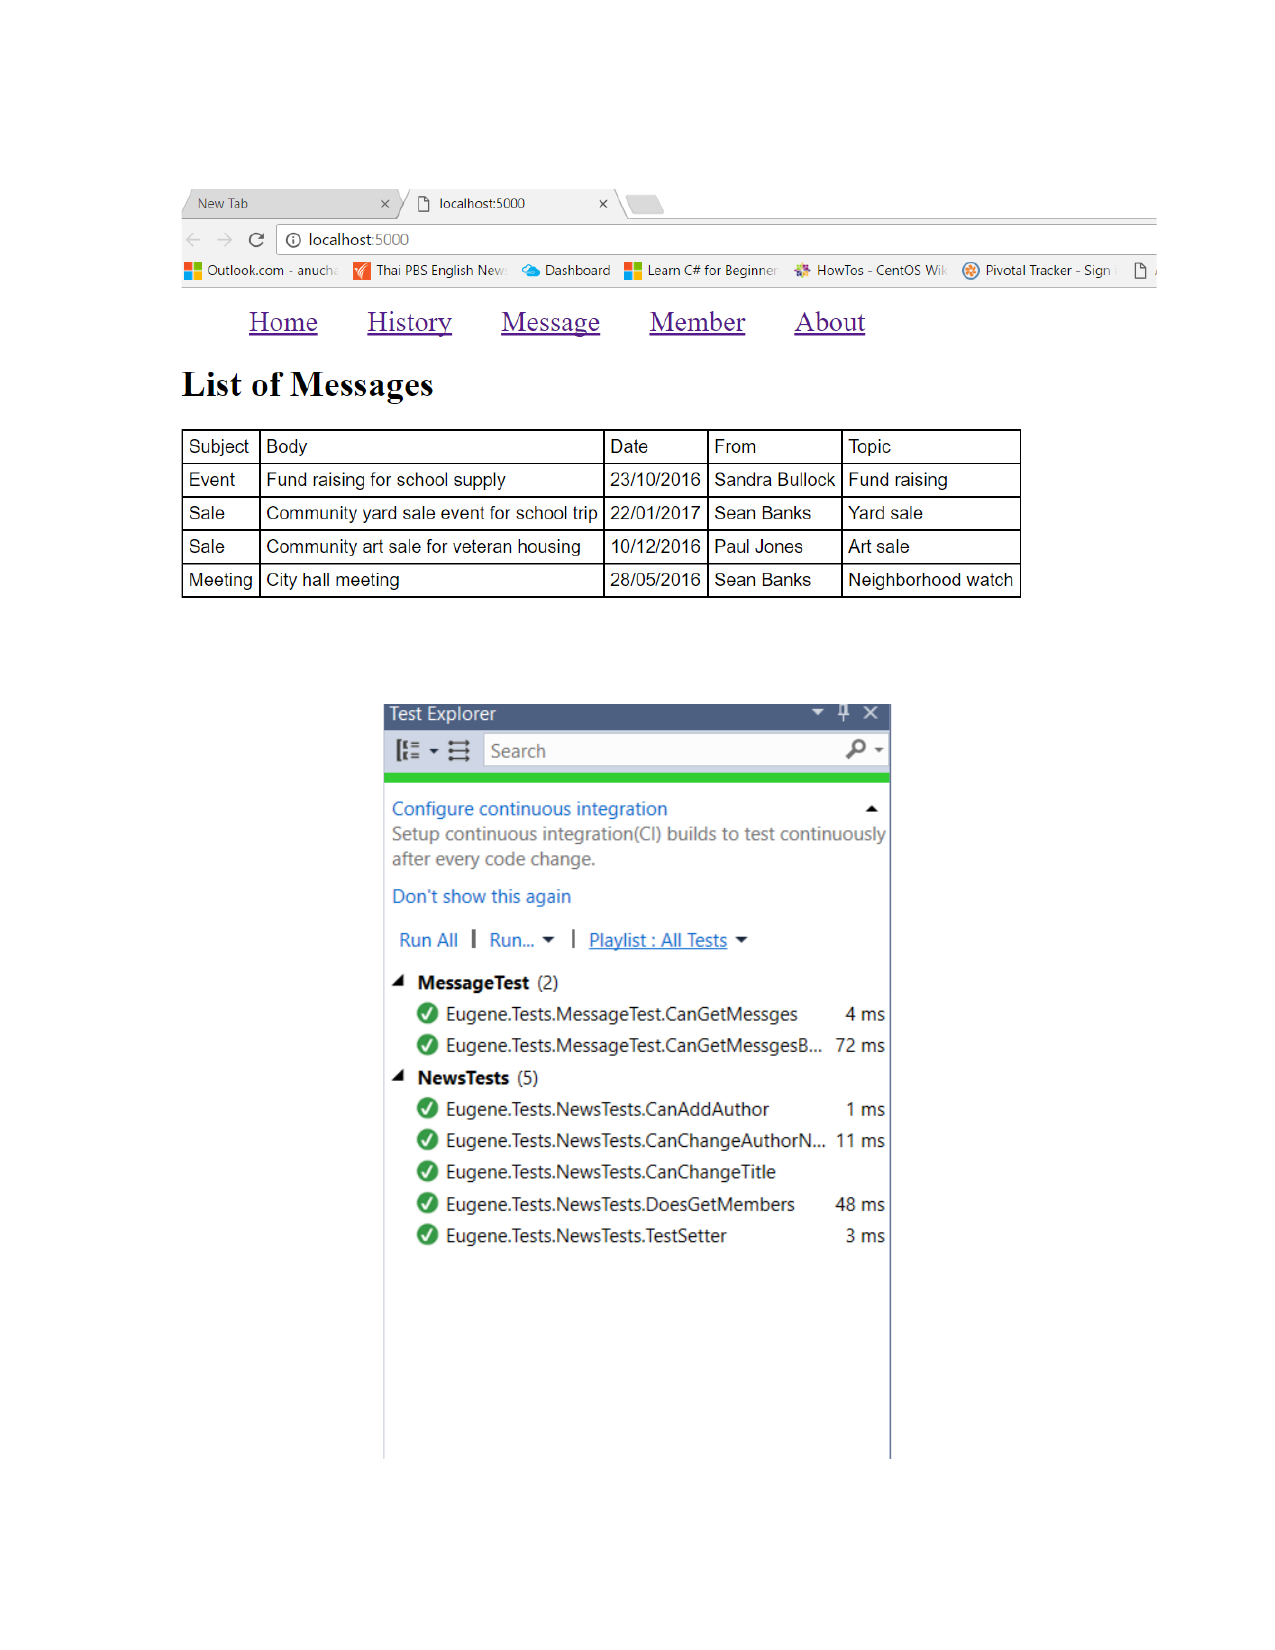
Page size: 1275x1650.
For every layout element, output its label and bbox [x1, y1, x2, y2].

picture [181, 189, 1157, 647]
picture [383, 704, 892, 1459]
